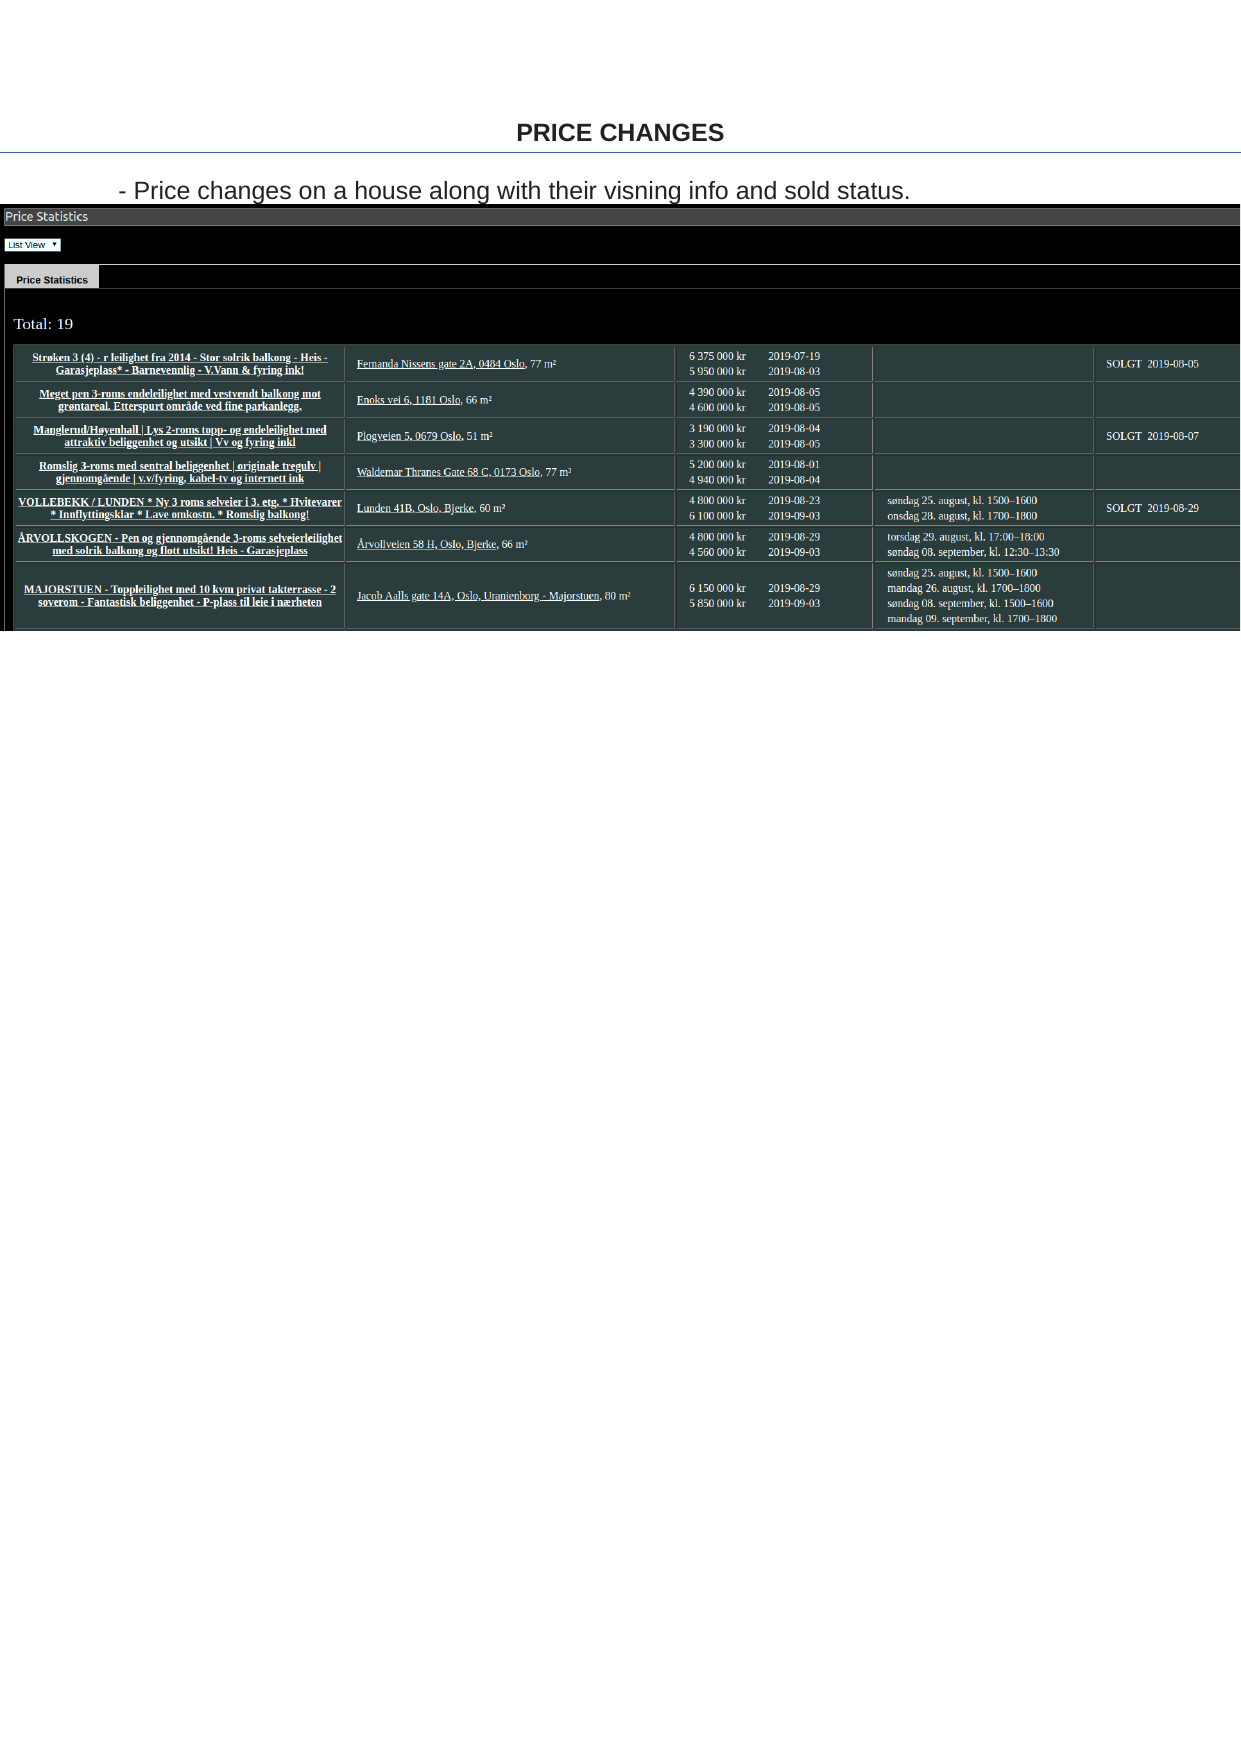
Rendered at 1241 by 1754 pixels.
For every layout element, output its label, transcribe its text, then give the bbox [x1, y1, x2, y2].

text PRICE CHANGES [118, 118, 1122, 147]
picture [0, 204, 1241, 631]
text - Price changes on a house along with their visning info and sold status. [118, 176, 1122, 204]
